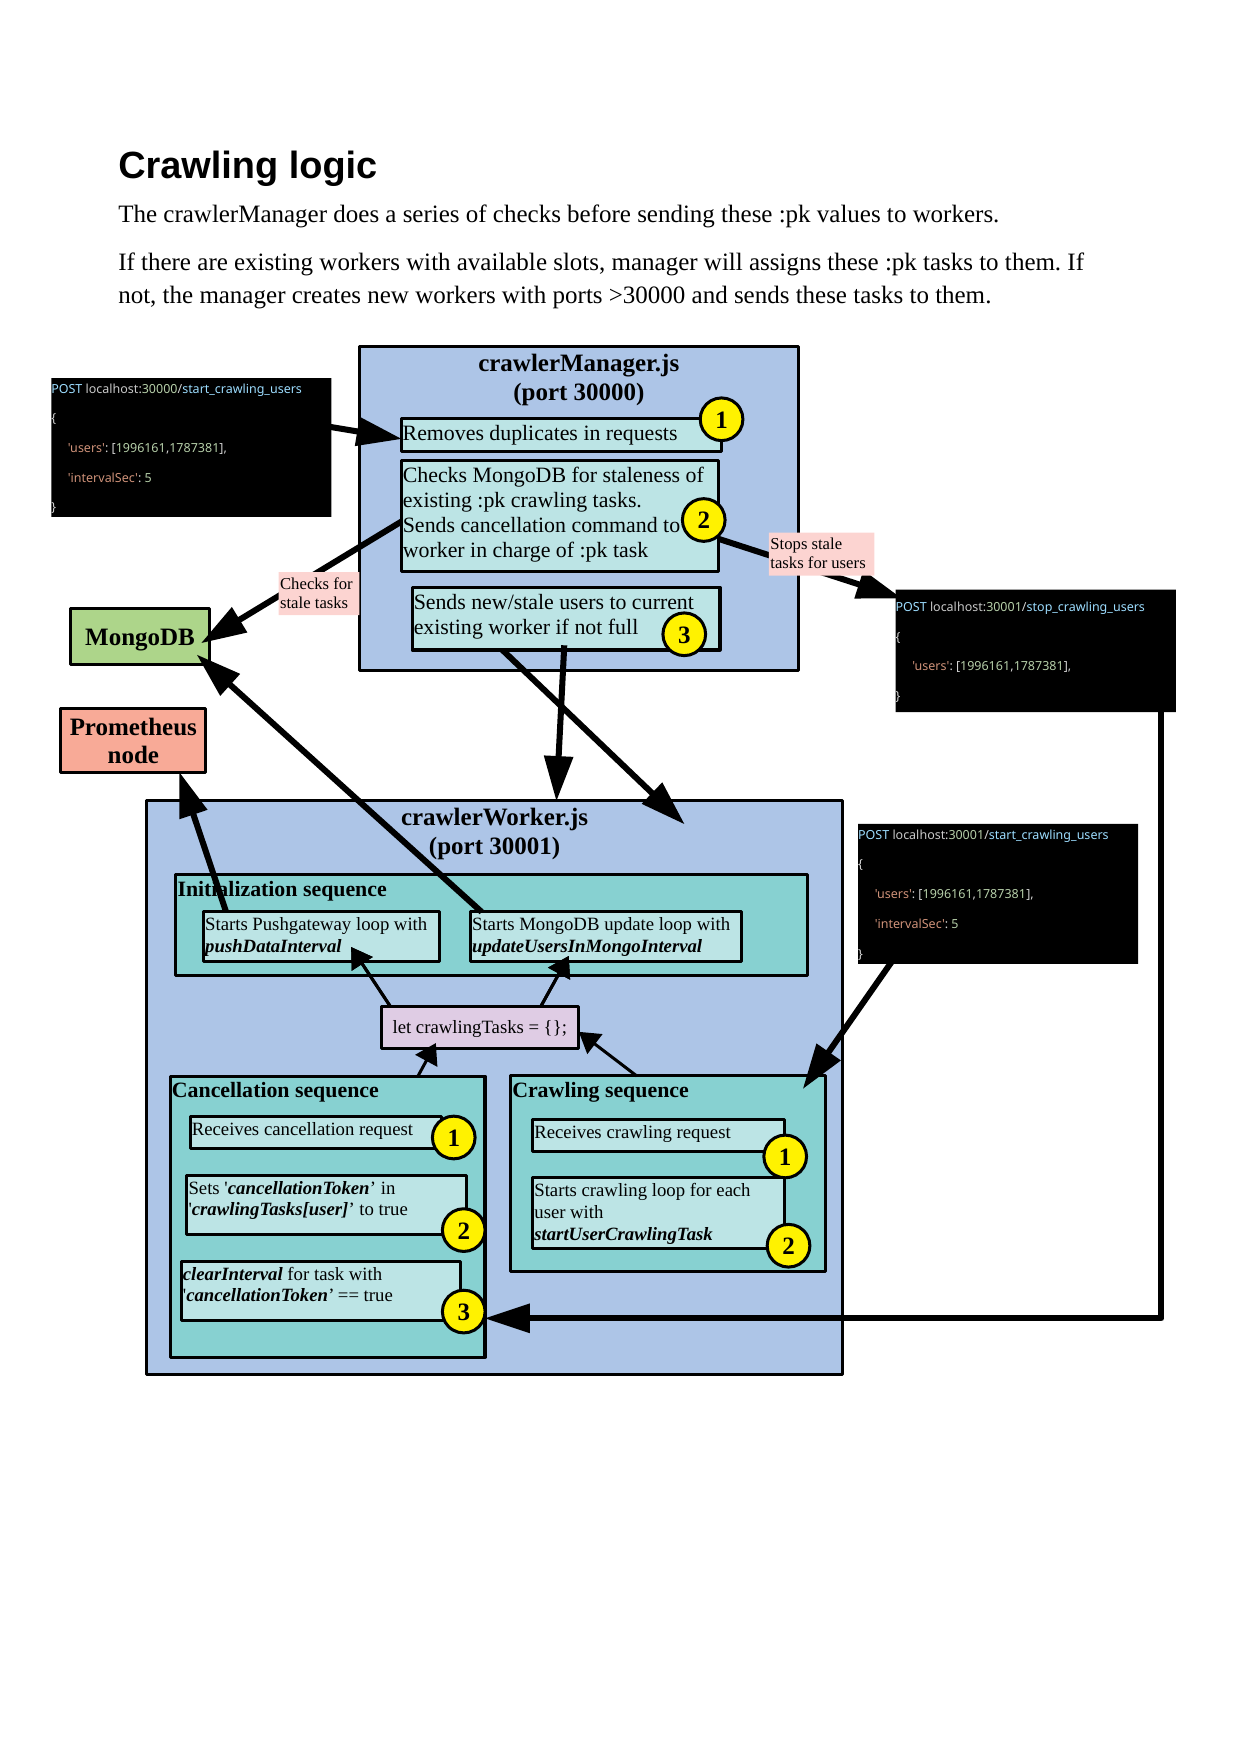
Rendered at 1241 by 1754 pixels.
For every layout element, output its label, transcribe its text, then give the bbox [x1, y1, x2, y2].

text If there are existing workers with available slots, manager will assigns these :pk tasks to them. If not, the manager creates new workers with ports >30000 and sends these tasks to them. [118, 247, 1122, 309]
subtitle Crawling logic [118, 143, 1122, 187]
text The crawlerManager does a series of checks before sending these :pk values to workers. [118, 199, 1122, 228]
